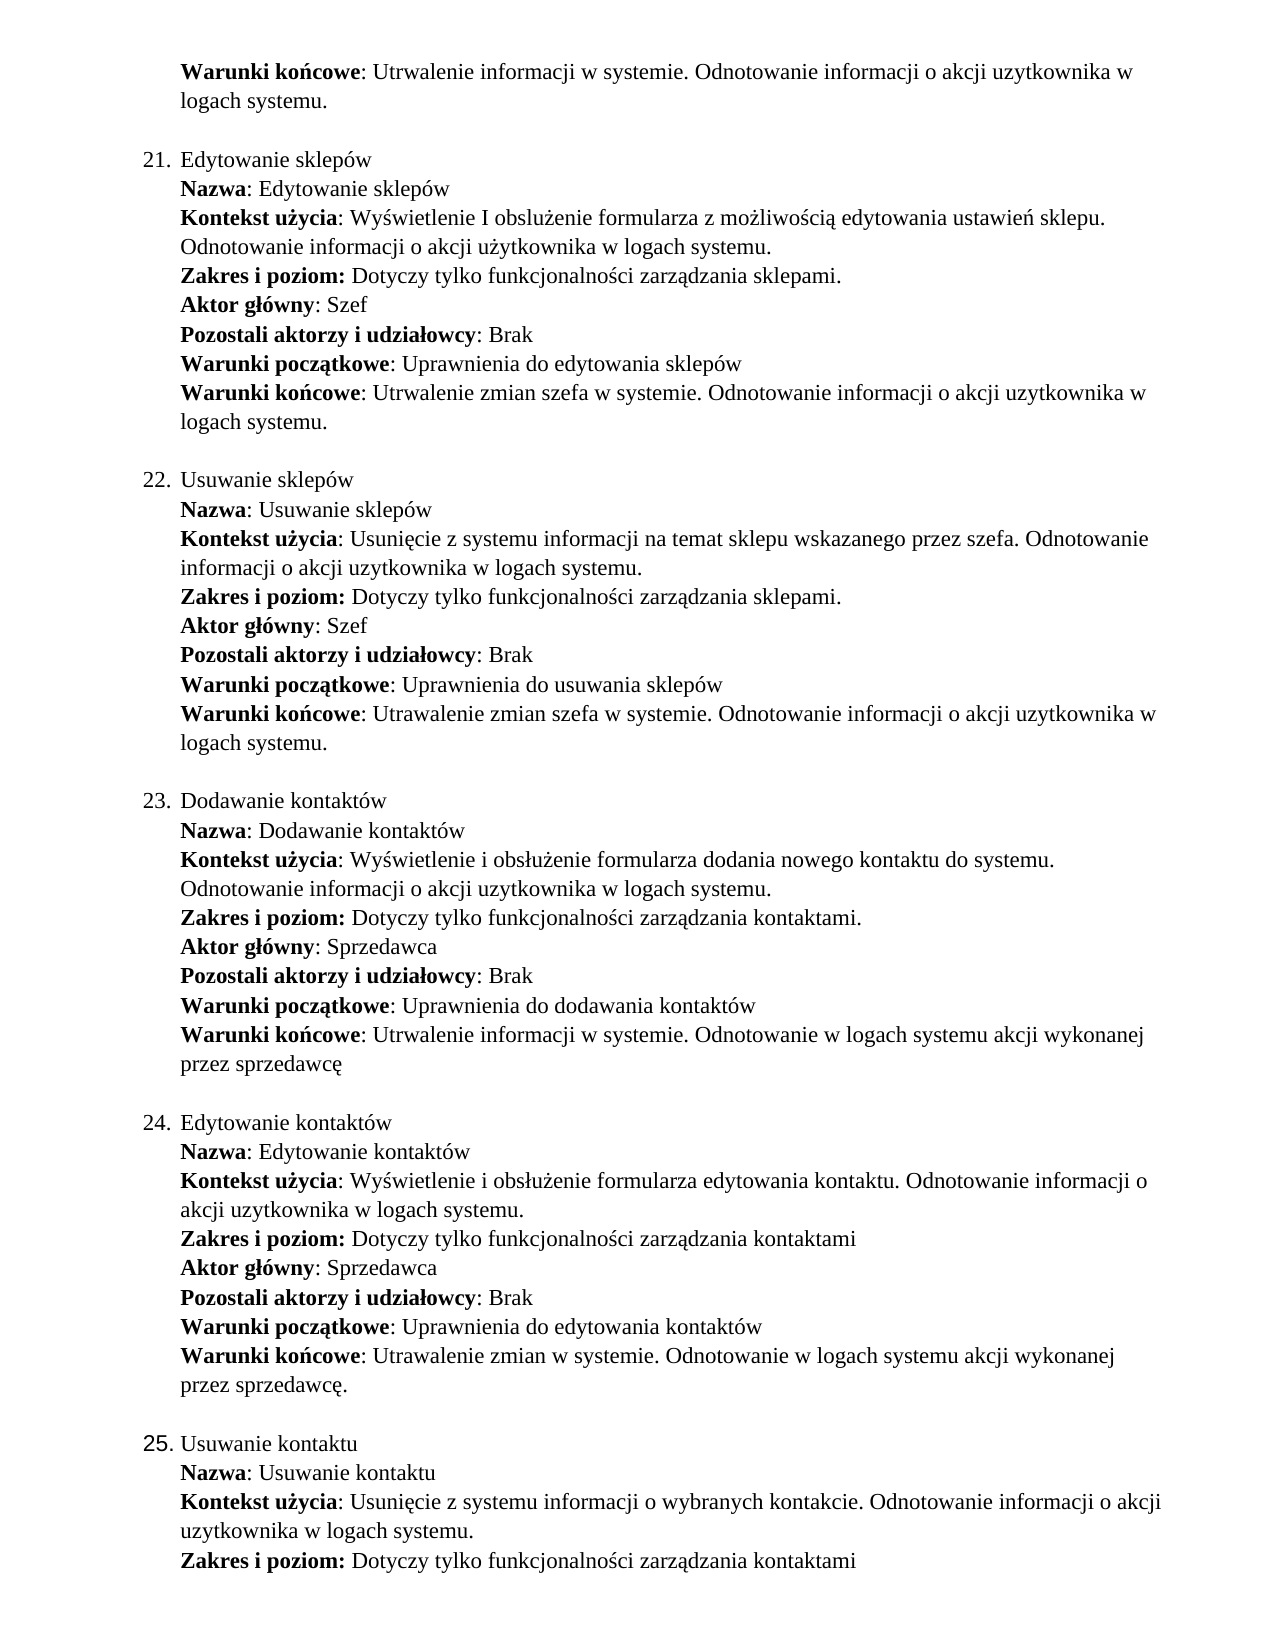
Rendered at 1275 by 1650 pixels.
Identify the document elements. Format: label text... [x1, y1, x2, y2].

text Warunki końcowe: Utrwalenie informacji w systemie. Odnotowanie w logach systemu akcji wykonanej przez sprzedawcę [180, 1022, 1170, 1076]
list Edytowanie kontaktów [143, 1109, 1170, 1135]
text Kontekst użycia: Wyświetlenie I obslużenie formularza z możliwością edytowania ustawień sklepu. Odnotowanie informacji o akcji użytkownika w logach systemu. [180, 205, 1170, 259]
text Kontekst użycia: Usunięcie z systemu informacji o wybranych kontakcie. Odnotowanie informacji o akcji uzytkownika w logach systemu. [180, 1489, 1170, 1544]
list Dodawanie kontaktów [143, 788, 1170, 814]
text Warunki początkowe: Uprawnienia do usuwania sklepów [180, 672, 1170, 697]
text Warunki końcowe: Utrwalenie informacji w systemie. Odnotowanie informacji o akcji uzytkownika w logach systemu. [180, 59, 1170, 114]
text Zakres i poziom: Dotyczy tylko funkcjonalności zarządzania sklepami. [180, 263, 1170, 289]
text Warunki końcowe: Utrawalenie zmian szefa w systemie. Odnotowanie informacji o akcji uzytkownika w logach systemu. [180, 701, 1170, 755]
text Kontekst użycia: Usunięcie z systemu informacji na temat sklepu wskazanego przez szefa. Odnotowanie informacji o akcji uzytkownika w logach systemu. [180, 526, 1170, 580]
text Nazwa: Edytowanie sklepów [180, 176, 1170, 201]
text Warunki początkowe: Uprawnienia do edytowania kontaktów [180, 1314, 1170, 1339]
text Aktor główny: Sprzedawca [180, 1255, 1170, 1281]
text Aktor główny: Sprzedawca [180, 934, 1170, 960]
text Warunki początkowe: Uprawnienia do edytowania sklepów [180, 351, 1170, 376]
text Kontekst użycia: Wyświetlenie i obsłużenie formularza edytowania kontaktu. Odnotowanie informacji o akcji uzytkownika w logach systemu. [180, 1168, 1170, 1222]
text Nazwa: Dodawanie kontaktów [180, 818, 1170, 843]
text Pozostali aktorzy i udziałowcy: Brak [180, 322, 1170, 347]
text Nazwa: Usuwanie sklepów [180, 497, 1170, 522]
text Pozostali aktorzy i udziałowcy: Brak [180, 963, 1170, 989]
text Aktor główny: Szef [180, 292, 1170, 318]
list Usuwanie sklepów [143, 467, 1170, 493]
text Aktor główny: Szef [180, 613, 1170, 639]
text Zakres i poziom: Dotyczy tylko funkcjonalności zarządzania kontaktami. [180, 905, 1170, 931]
text Kontekst użycia: Wyświetlenie i obsłużenie formularza dodania nowego kontaktu do systemu. Odnotowanie informacji o akcji uzytkownika w logach systemu. [180, 847, 1170, 901]
text Zakres i poziom: Dotyczy tylko funkcjonalności zarządzania sklepami. [180, 584, 1170, 609]
text Warunki początkowe: Uprawnienia do dodawania kontaktów [180, 993, 1170, 1018]
text Pozostali aktorzy i udziałowcy: Brak [180, 1284, 1170, 1310]
list Edytowanie sklepów [143, 147, 1170, 172]
text Zakres i poziom: Dotyczy tylko funkcjonalności zarządzania kontaktami [180, 1226, 1170, 1252]
text Zakres i poziom: Dotyczy tylko funkcjonalności zarządzania kontaktami [180, 1548, 1170, 1573]
text Nazwa: Edytowanie kontaktów [180, 1139, 1170, 1164]
text Warunki końcowe: Utrawalenie zmian w systemie. Odnotowanie w logach systemu akcji wykonanej przez sprzedawcę. [180, 1343, 1170, 1397]
list Usuwanie kontaktu [143, 1431, 1170, 1456]
text Warunki końcowe: Utrwalenie zmian szefa w systemie. Odnotowanie informacji o akcji uzytkownika w logach systemu. [180, 380, 1170, 434]
text Nazwa: Usuwanie kontaktu [180, 1460, 1170, 1486]
text Pozostali aktorzy i udziałowcy: Brak [180, 642, 1170, 668]
